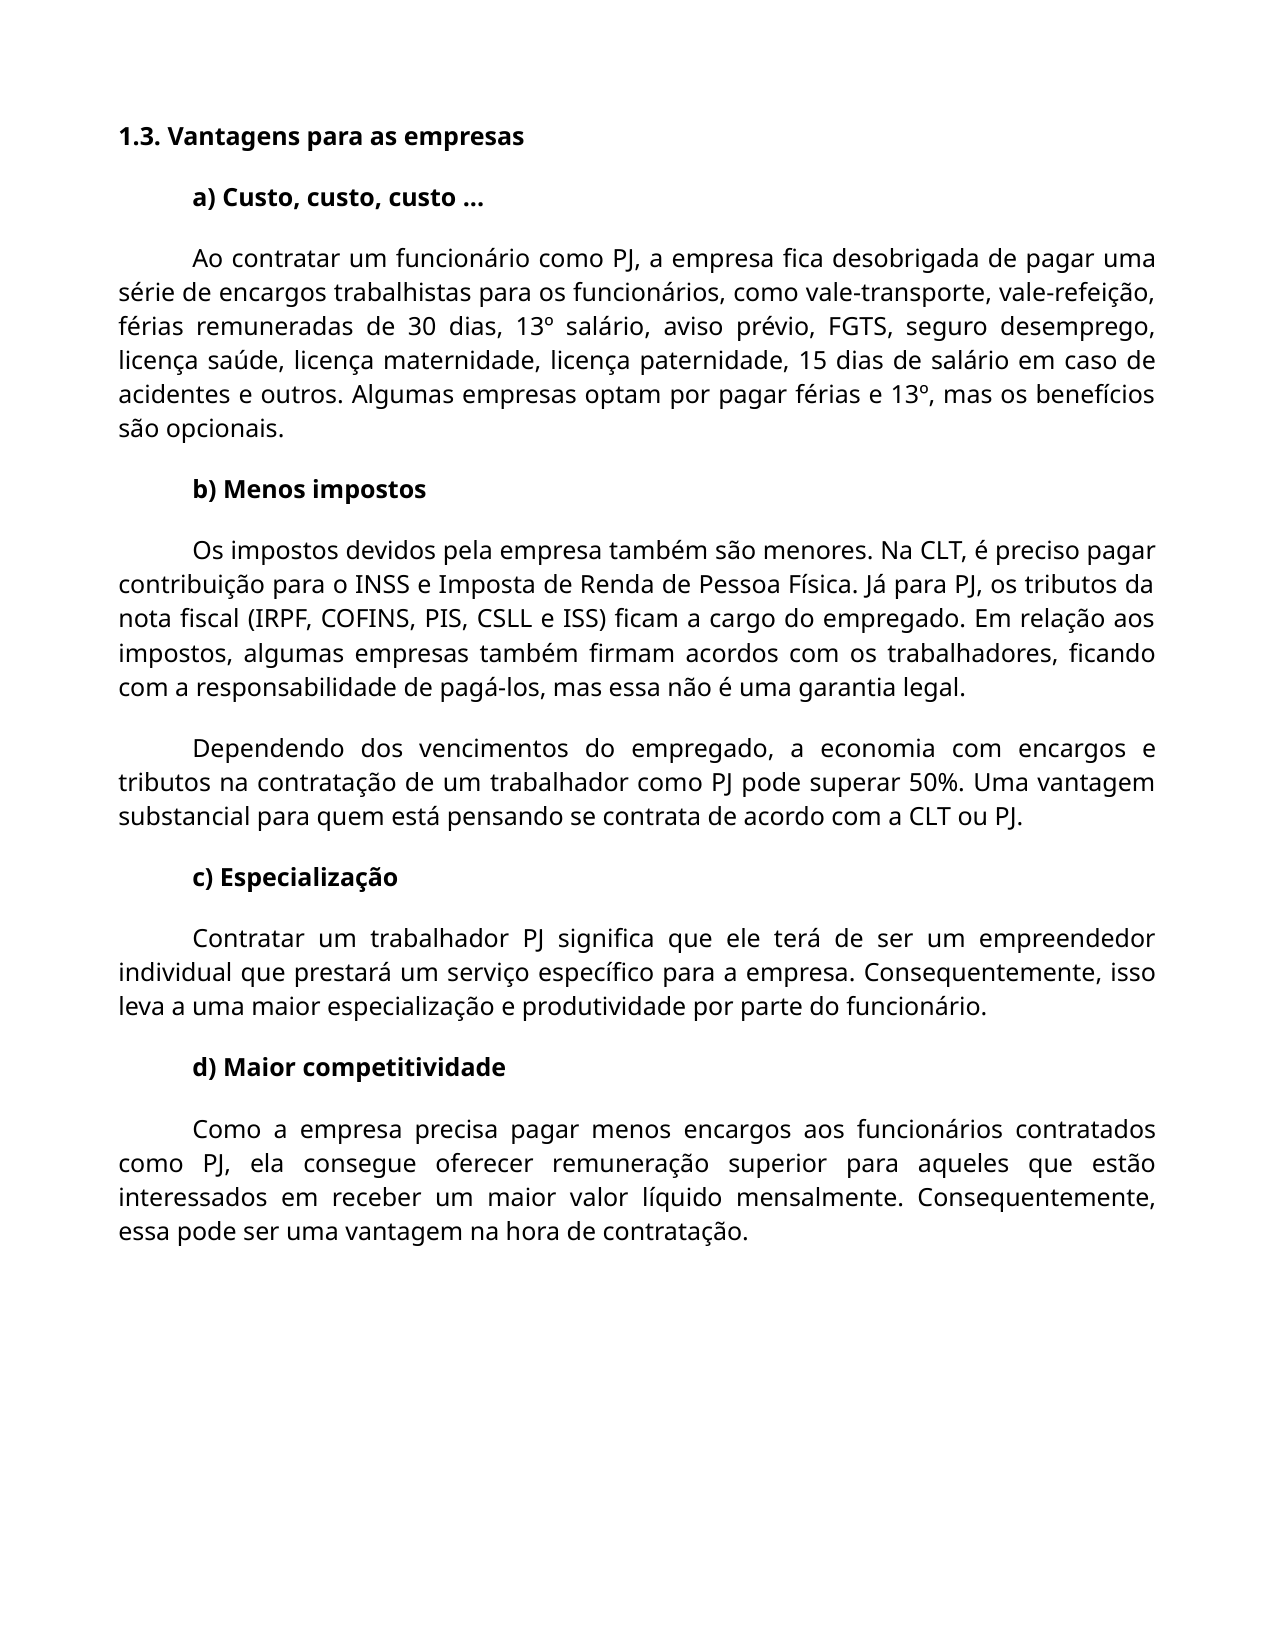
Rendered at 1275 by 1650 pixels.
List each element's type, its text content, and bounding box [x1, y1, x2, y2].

subtitle Ao contratar um funcionário como PJ, a empresa fica desobrigada de pagar uma série de encargos trabalhistas para os funcionários, como vale-transporte, vale-refeição, férias remuneradas de 30 dias, 13º salário, aviso prévio, FGTS, seguro desemprego, licença saúde, licença maternidade, licença paternidade, 15 dias de salário em caso de acidentes e outros. Algumas empresas optam por pagar férias e 13º, mas os benefícios são opcionais. [118, 240, 1157, 445]
subtitle Como a empresa precisa pagar menos encargos aos funcionários contratados como PJ, ela consegue oferecer remuneração superior para aqueles que estão interessados em receber um maior valor líquido mensalmente. Consequentemente, essa pode ser uma vantagem na hora de contratação. [118, 1111, 1157, 1247]
subtitle 1.3. Vantagens para as empresas [118, 118, 1157, 152]
subtitle d) Maior competitividade [118, 1050, 1157, 1084]
subtitle b) Menos impostos [118, 472, 1157, 506]
subtitle Contratar um trabalhador PJ significa que ele terá de ser um empreendedor individual que prestará um serviço específico para a empresa. Consequentemente, isso leva a uma maior especialização e produtividade por parte do funcionário. [118, 921, 1157, 1023]
subtitle a) Custo, custo, custo ... [118, 179, 1157, 213]
subtitle Dependendo dos vencimentos do empregado, a economia com encargos e tributos na contratação de um trabalhador como PJ pode superar 50%. Uma vantagem substancial para quem está pensando se contrata de acordo com a CLT ou PJ. [118, 730, 1157, 833]
subtitle c) Especialização [118, 860, 1157, 894]
subtitle Os impostos devidos pela empresa também são menores. Na CLT, é preciso pagar contribuição para o INSS e Imposta de Renda de Pessoa Física. Já para PJ, os tributos da nota fiscal (IRPF, COFINS, PIS, CSLL e ISS) ficam a cargo do empregado. Em relação aos impostos, algumas empresas também firmam acordos com os trabalhadores, ficando com a responsabilidade de pagá-los, mas essa não é uma garantia legal. [118, 533, 1157, 703]
